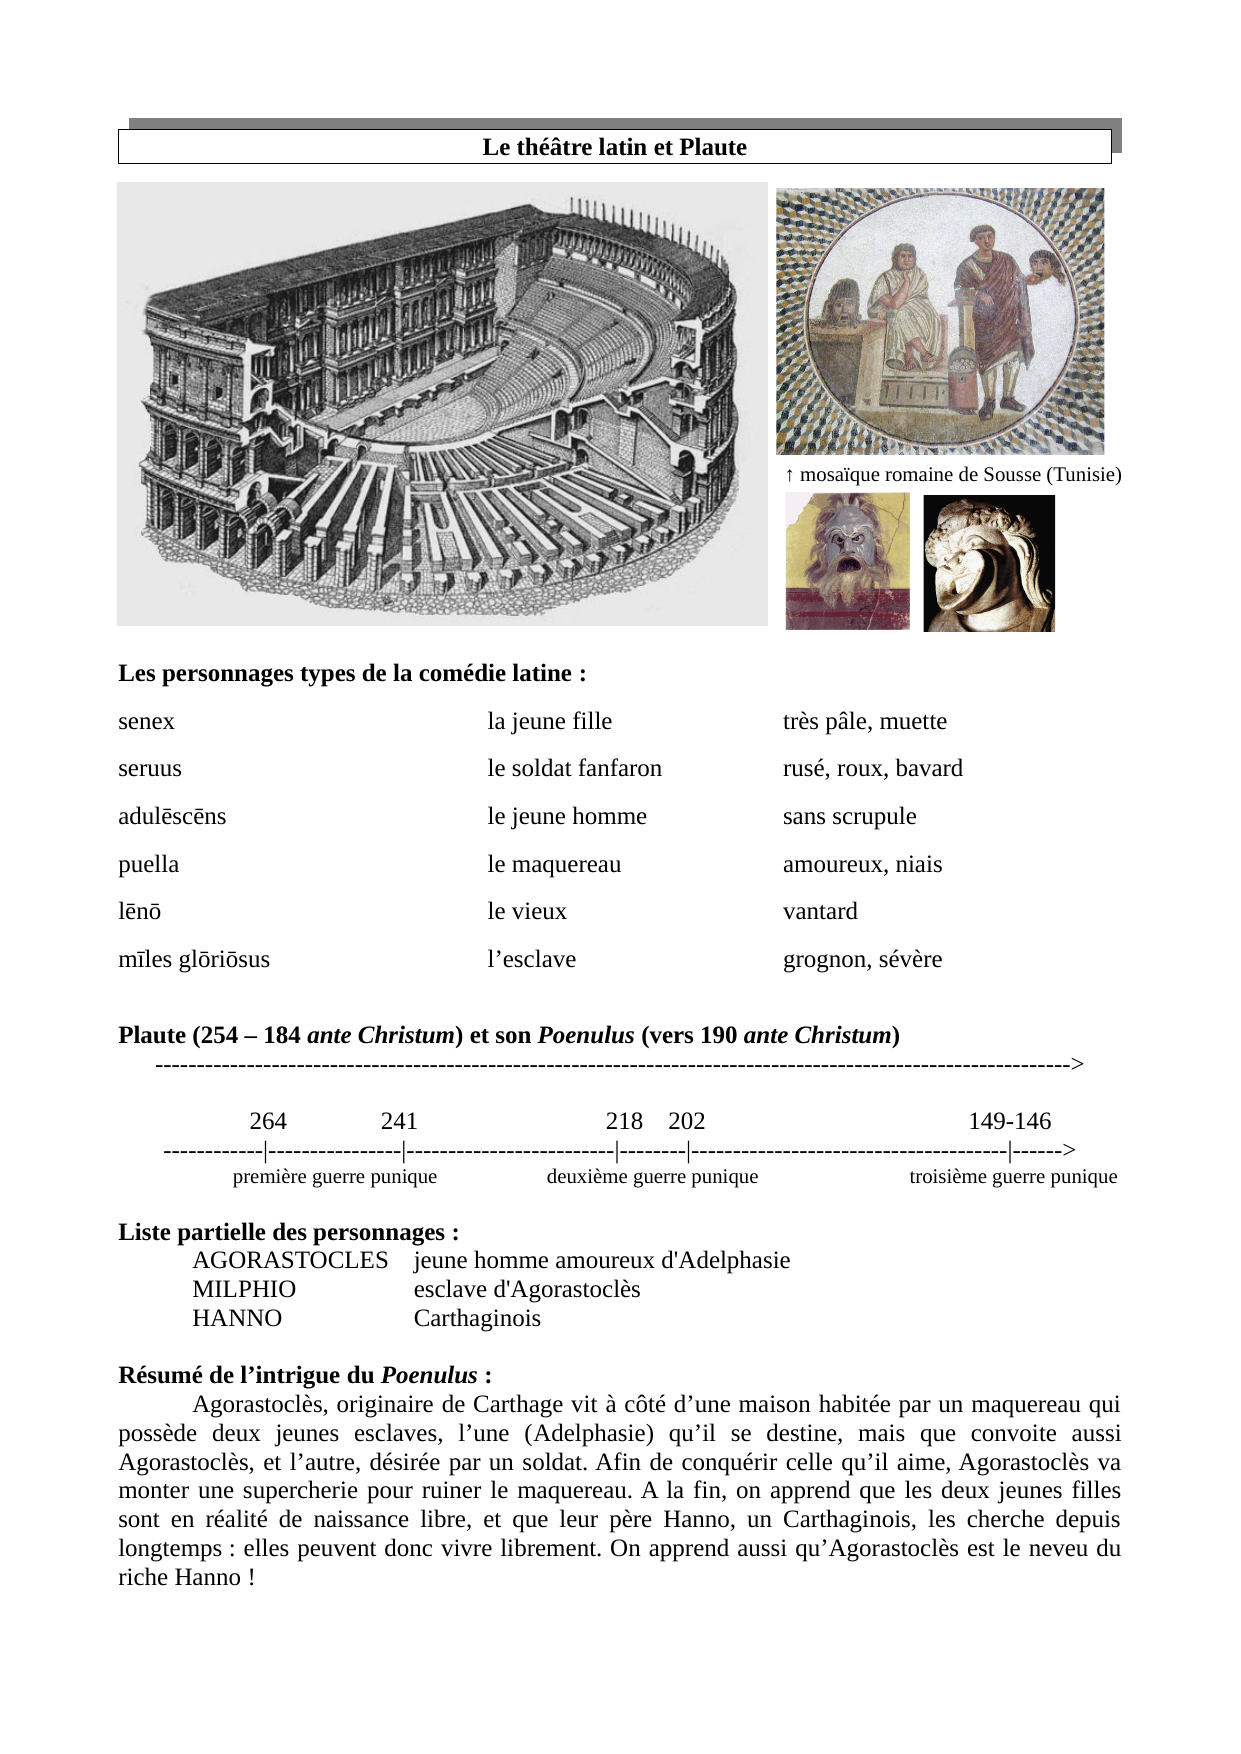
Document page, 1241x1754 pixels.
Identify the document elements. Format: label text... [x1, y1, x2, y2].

text adulēscēns le jeune homme sans scrupule [118, 801, 1122, 830]
text Résumé de l’intrigue du Poenulus : [118, 1361, 1122, 1389]
text Liste partielle des personnages : [118, 1217, 1122, 1246]
text 264 241 218 202 149-146 [118, 1106, 1122, 1135]
text seruus le soldat fanfaron rusé, roux, bavard [118, 753, 1122, 782]
picture [923, 495, 1056, 632]
text mīles glōriōsus l’esclave grognon, sévère [118, 944, 1122, 973]
text --------------------------------------------------------------------------------------------------------------> [118, 1049, 1122, 1078]
text Le théâtre latin et Plaute [119, 130, 1111, 163]
picture [776, 188, 1105, 455]
picture [116, 182, 768, 626]
text AGORASTOCLES jeune homme amoureux d'Adelphasie [118, 1246, 1122, 1274]
text Les personnages types de la comédie latine : [118, 658, 1122, 687]
text senex la jeune fille très pâle, muette [118, 706, 1122, 734]
text Agorastoclès, originaire de Carthage vit à côté d’une maison habitée par un maquereau qui possède deux jeunes esclaves, l’une (Adelphasie) qu’il se destine, mais que convoite aussi Agorastoclès, et l’autre, désirée par un soldat. Afin de conquérir celle qu’il aime, Agorastoclès va monter une supercherie pour ruiner le maquereau. A la fin, on apprend que les deux jeunes filles sont en réalité de naissance libre, et que leur père Hanno, un Carthaginois, les cherche depuis longtemps : elles peuvent donc vivre librement. On apprend aussi qu’Agorastoclès est le neveu du riche Hanno ! [118, 1389, 1122, 1591]
text ------------|----------------|-------------------------|--------|--------------------------------------|------> [118, 1135, 1122, 1164]
text lēnō le vieux vantard [118, 896, 1122, 925]
text MILPHIO esclave d'Agorastoclès [118, 1274, 1122, 1303]
text Plaute (254 – 184 ante Christum) et son Poenulus (vers 190 ante Christum) [118, 1020, 1122, 1049]
text puella le maquereau amoureux, niais [118, 849, 1122, 877]
text HANNO Carthaginois [118, 1303, 1122, 1332]
picture [785, 492, 910, 630]
text première guerre punique deuxième guerre punique troisième guerre punique [118, 1164, 1122, 1188]
text ↑ mosaïque romaine de Sousse (Tunisie) [768, 245, 1122, 486]
